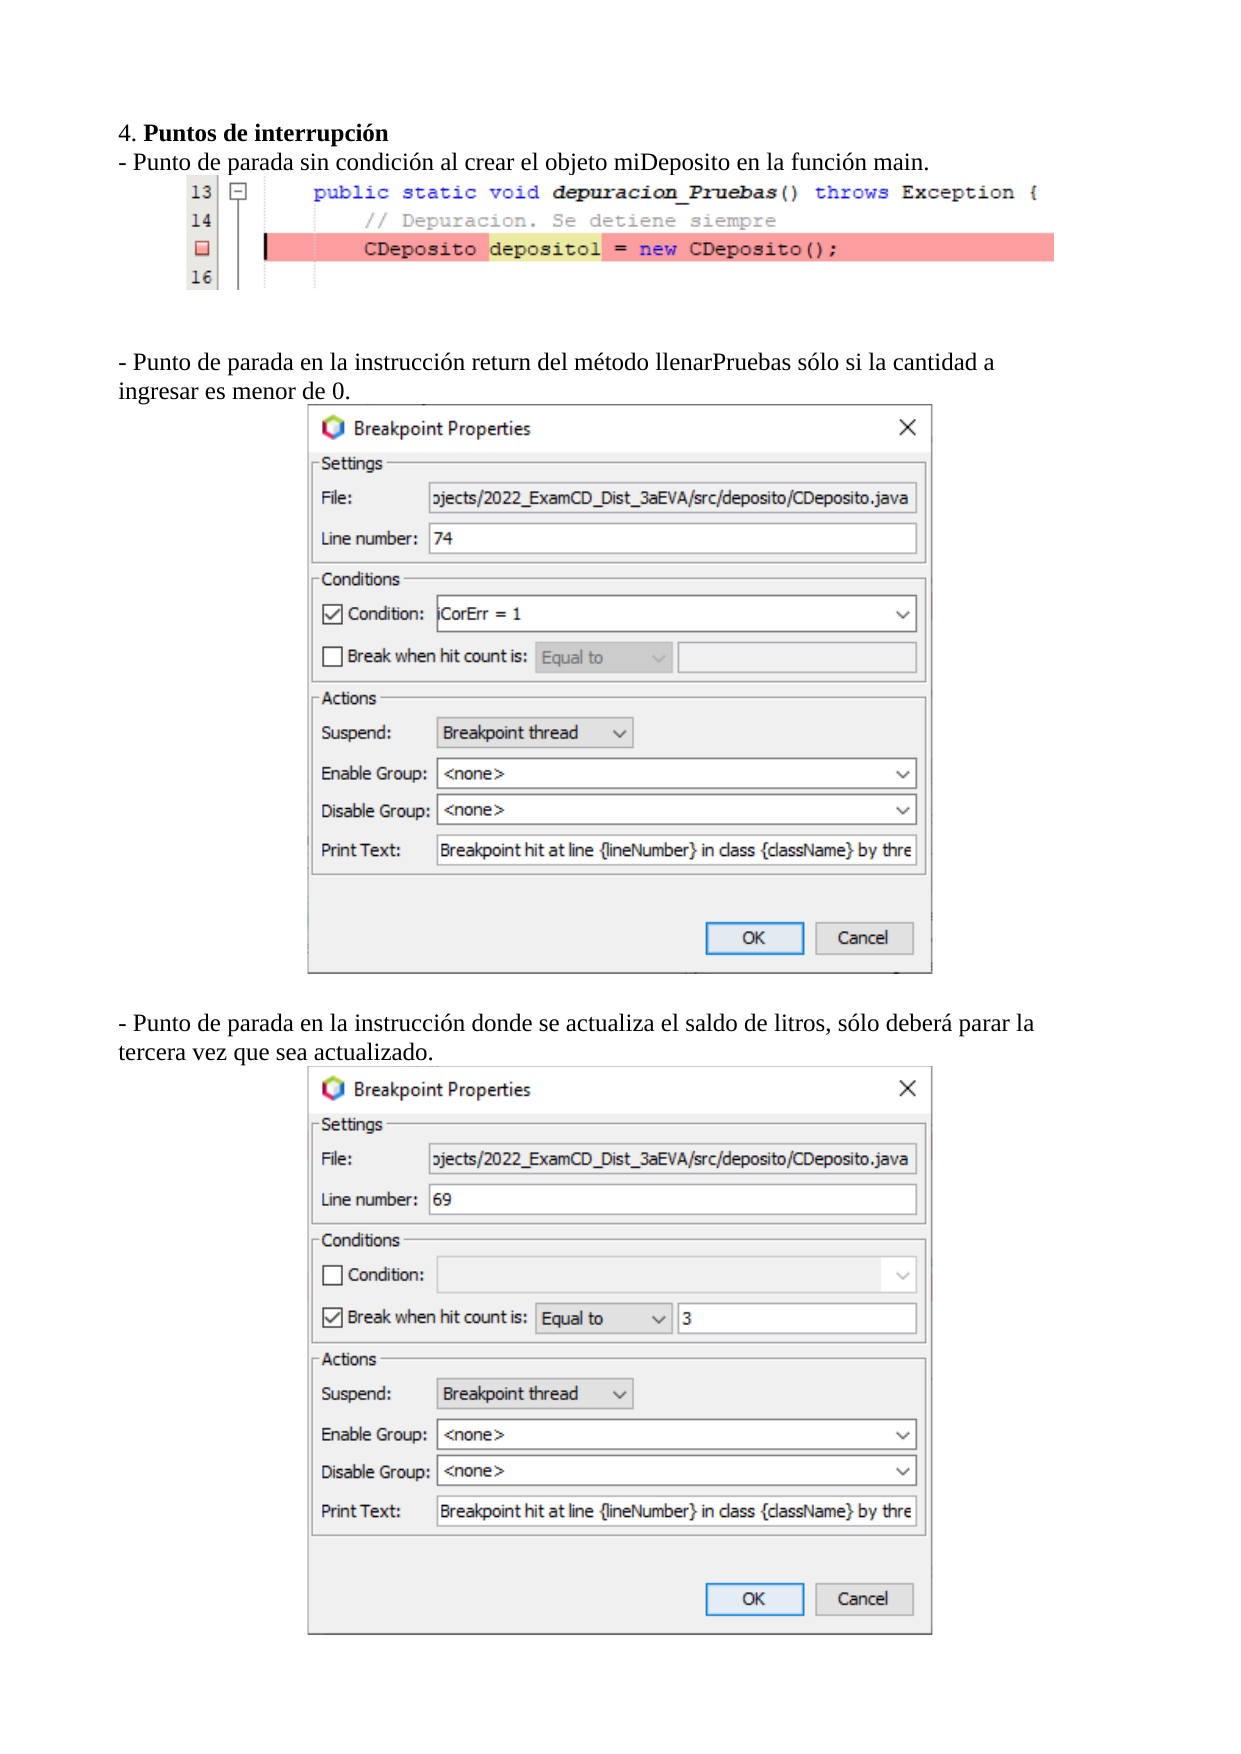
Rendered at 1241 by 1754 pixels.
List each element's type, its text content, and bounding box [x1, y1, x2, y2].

text 4. Puntos de interrupción [118, 118, 1122, 147]
picture [307, 404, 933, 974]
text ingresar es menor de 0. [118, 376, 1122, 405]
picture [307, 1066, 933, 1635]
text - Punto de parada sin condición al crear el objeto miDeposito en la función main. [118, 147, 1122, 176]
text - Punto de parada en la instrucción donde se actualiza el saldo de litros, sólo deberá parar la [118, 1008, 1122, 1037]
text - Punto de parada en la instrucción return del método llenarPruebas sólo si la cantidad a [118, 347, 1122, 376]
text tercera vez que sea actualizado. [118, 1037, 1122, 1066]
picture [186, 175, 1054, 290]
